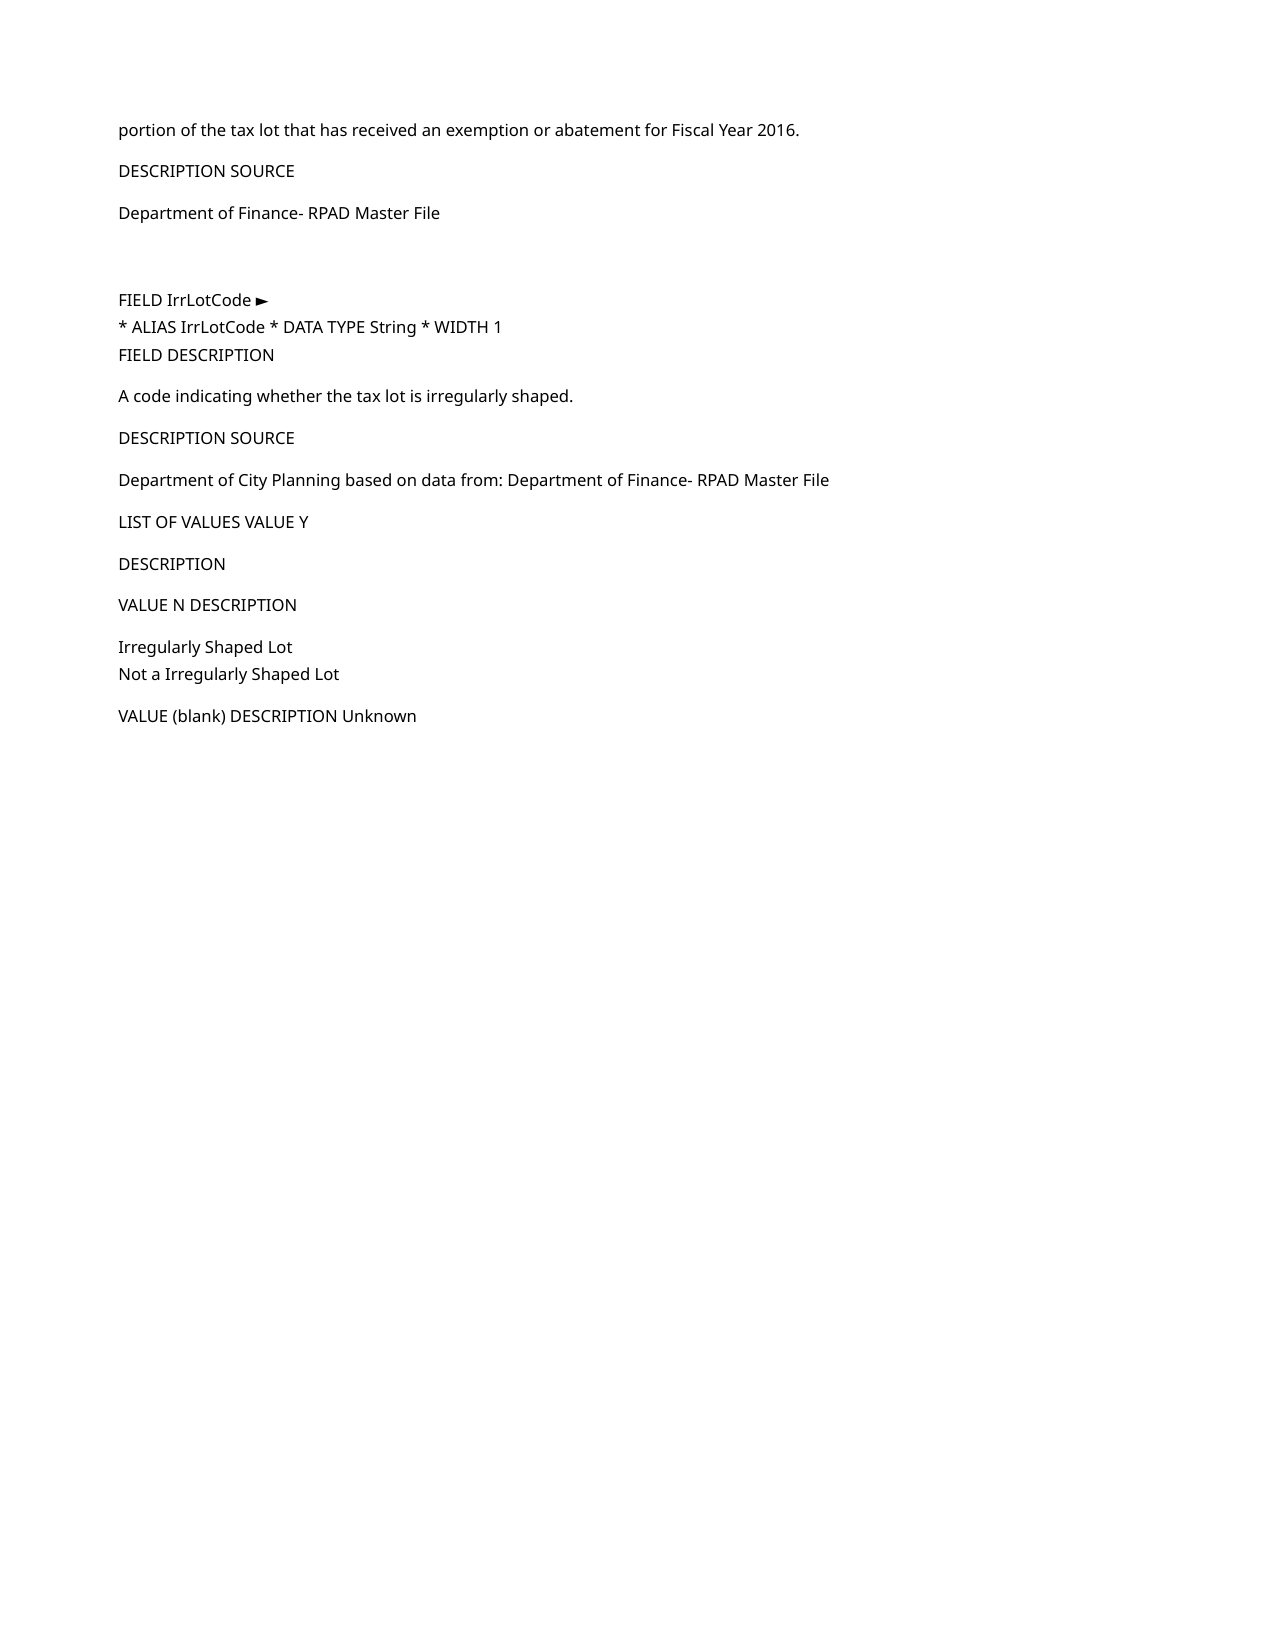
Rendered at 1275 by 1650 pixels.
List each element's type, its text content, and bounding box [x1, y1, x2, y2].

text portion of the tax lot that has received an exemption or abatement for Fiscal Year 2016. [118, 118, 1157, 141]
text VALUE (blank) DESCRIPTION Unknown [118, 704, 1157, 727]
text DESCRIPTION SOURCE [118, 427, 1157, 449]
text Department of City Planning based on data from: Department of Finance- RPAD Master File [118, 468, 1157, 491]
text A code indicating whether the tax lot is irregularly shaped. [118, 385, 1157, 408]
text DESCRIPTION [118, 552, 1157, 575]
text LIST OF VALUES VALUE Y [118, 510, 1157, 533]
text FIELD IrrLotCode ► * ALIAS IrrLotCode * DATA TYPE String * WIDTH 1 FIELD DESCRIPTION [118, 289, 1157, 366]
text DESCRIPTION SOURCE [118, 160, 1157, 183]
text VALUE N DESCRIPTION [118, 594, 1157, 617]
text Irregularly Shaped Lot Not a Irregularly Shaped Lot [118, 636, 1157, 686]
text Department of Finance- RPAD Master File [118, 202, 1157, 224]
